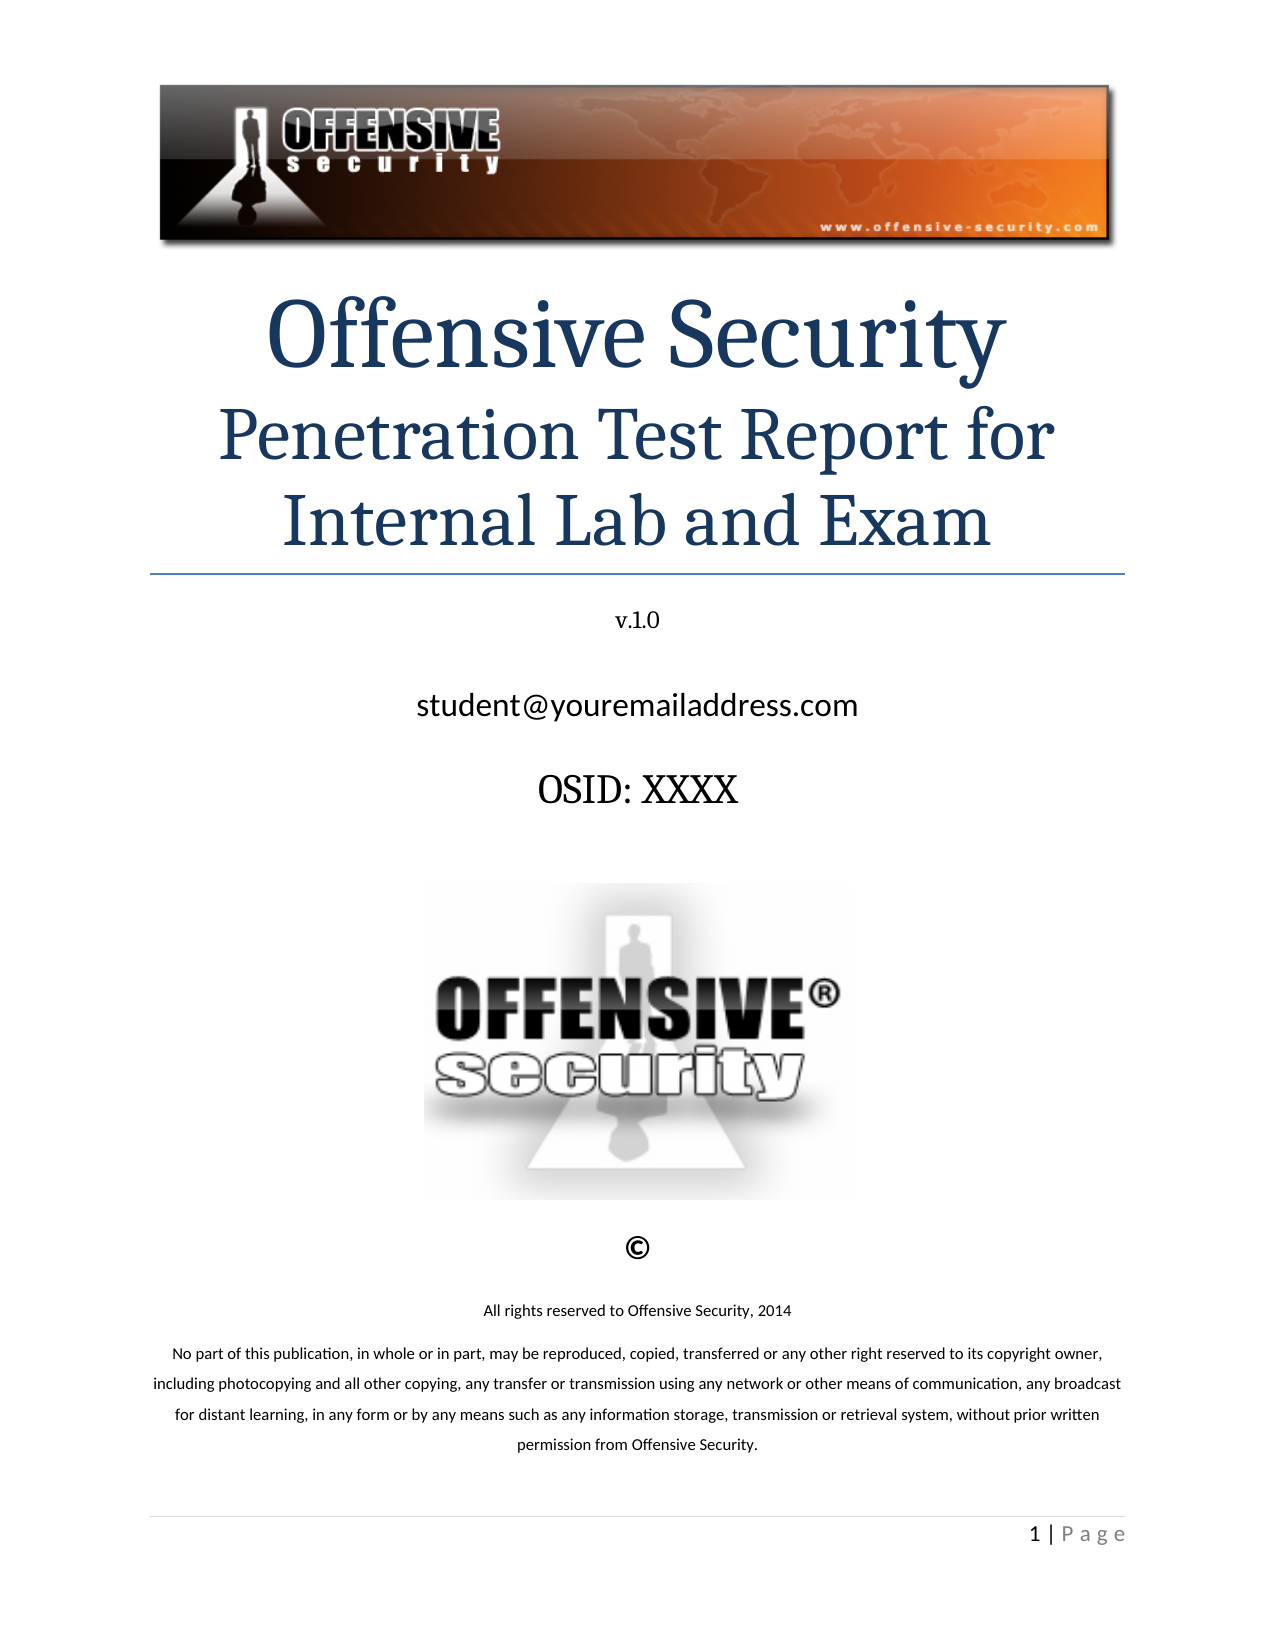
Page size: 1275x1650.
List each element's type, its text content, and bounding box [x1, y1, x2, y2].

subtitle Offensive Security [150, 277, 1125, 392]
text No part of this publication, in whole or in part, may be reproduced, copied, transferred or any other right reserved to its copyright owner, including photocopying and all other copying, any transfer or transmission using any network or other means of communication, any broadcast for distant learning, in any form or by any means such as any information storage, transmission or retrieval system, without prior written permission from Offensive Security. [150, 1343, 1125, 1455]
text OSID: XXXX [150, 766, 1125, 814]
text © [150, 1227, 1125, 1267]
subtitle Penetration Test Report for Internal Lab and Exam [150, 392, 1125, 573]
picture [424, 883, 851, 1200]
text All rights reserved to Offensive Security, 2014 [150, 1300, 1125, 1321]
text student@youremailaddress.com [150, 684, 1125, 725]
text v.1.0 [150, 606, 1125, 635]
